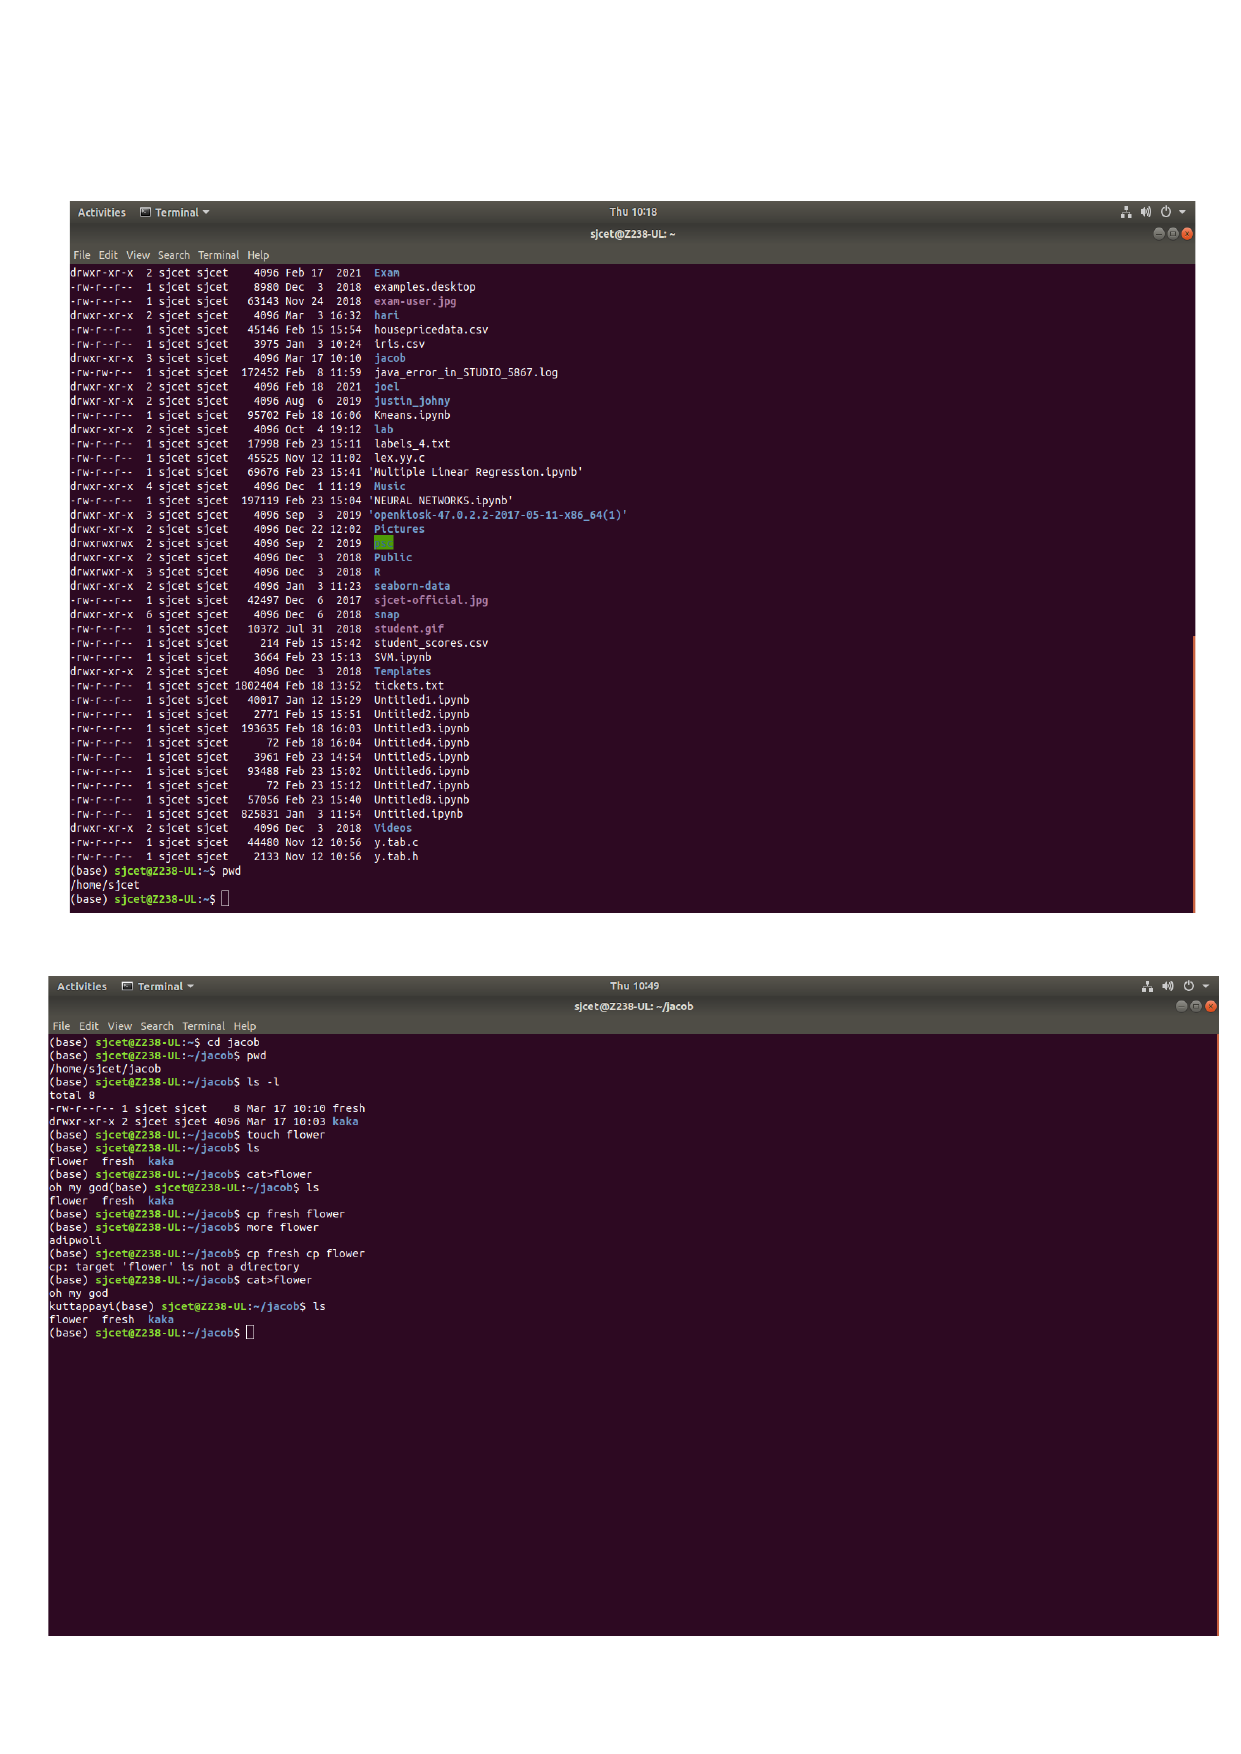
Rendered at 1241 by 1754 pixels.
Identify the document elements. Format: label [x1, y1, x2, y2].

picture [48, 976, 1219, 1636]
picture [69, 201, 1196, 913]
